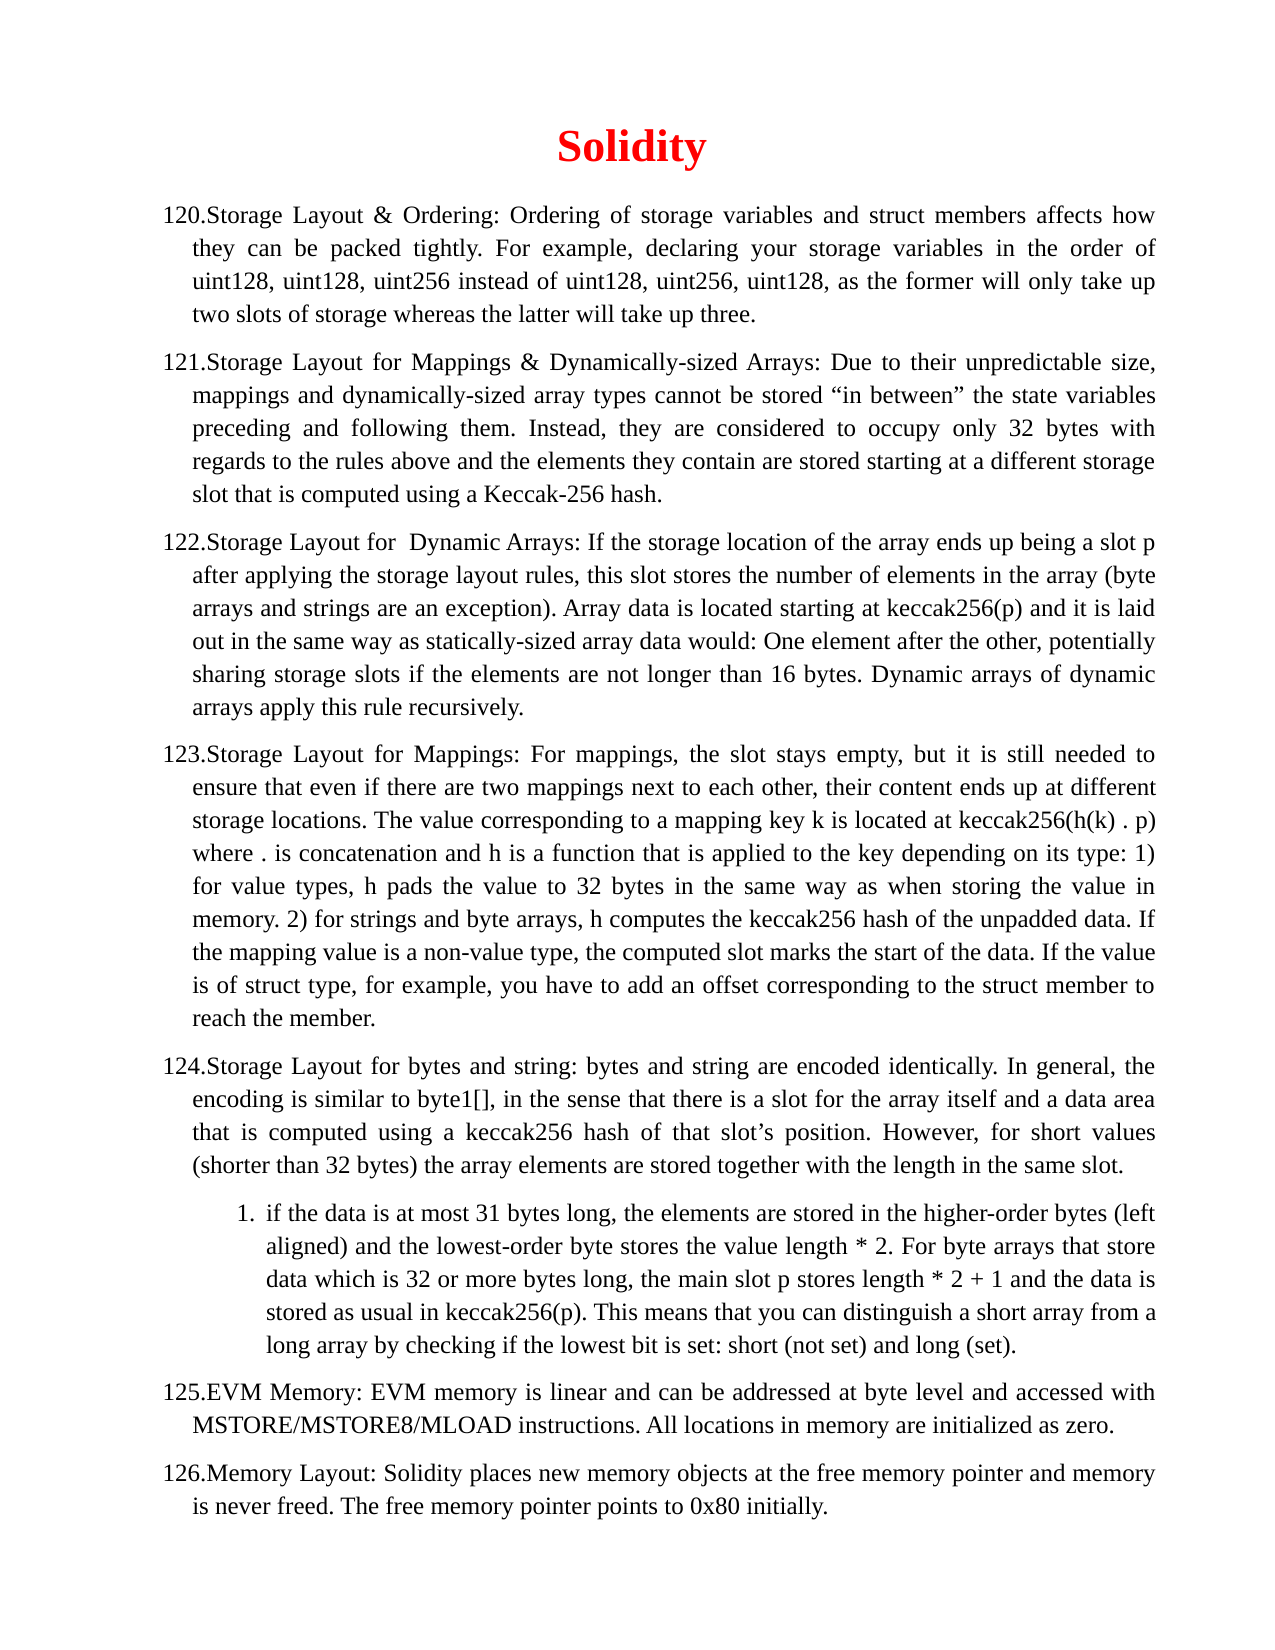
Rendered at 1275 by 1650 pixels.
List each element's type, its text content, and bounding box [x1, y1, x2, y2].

list if the data is at most 31 bytes long, the elements are stored in the higher-order bytes (left aligned) and the lowest-order byte stores the value length * 2. For byte arrays that store data which is 32 or more bytes long, the main slot p stores length * 2 + 1 and the data is stored as usual in keccak256(p). This means that you can distinguish a short array from a long array by checking if the lowest bit is set: short (not set) and long (set). [236, 1198, 1157, 1359]
list EVM Memory: EVM memory is linear and can be addressed at byte level and accessed with MSTORE/MSTORE8/MLOAD instructions. All locations in memory are initialized as zero. [162, 1377, 1157, 1439]
list Storage Layout for Mappings & Dynamically-sized Arrays: Due to their unpredictable size, mappings and dynamically-sized array types cannot be stored “in between” the state variables preceding and following them. Instead, they are considered to occupy only 32 bytes with regards to the rules above and the elements they contain are stored starting at a different storage slot that is computed using a Keccak-256 hash. [162, 347, 1157, 508]
list Storage Layout for Dynamic Arrays: If the storage location of the array ends up being a slot p after applying the storage layout rules, this slot stores the number of elements in the array (byte arrays and strings are an exception). Array data is located starting at keccak256(p) and it is laid out in the same way as statically-sized array data would: One element after the other, potentially sharing storage slots if the elements are not longer than 16 bytes. Dynamic arrays of dynamic arrays apply this rule recursively. [162, 527, 1157, 721]
list Memory Layout: Solidity places new memory objects at the free memory pointer and memory is never freed. The free memory pointer points to 0x80 initially. [162, 1458, 1157, 1520]
list Storage Layout & Ordering: Ordering of storage variables and struct members affects how they can be packed tightly. For example, declaring your storage variables in the order of uint128, uint128, uint256 instead of uint128, uint256, uint128, as the former will only take up two slots of storage whereas the latter will take up three. [162, 200, 1157, 328]
list Storage Layout for Mappings: For mappings, the slot stays empty, but it is still needed to ensure that even if there are two mappings next to each other, their content ends up at different storage locations. The value corresponding to a mapping key k is located at keccak256(h(k) . p) where . is concatenation and h is a function that is applied to the key depending on its type: 1) for value types, h pads the value to 32 bytes in the same way as when storing the value in memory. 2) for strings and byte arrays, h computes the keccak256 hash of the unpadded data. If the mapping value is a non-value type, the computed slot marks the start of the data. If the value is of struct type, for example, you have to add an offset corresponding to the struct member to reach the member. [162, 739, 1157, 1032]
list Storage Layout for bytes and string: bytes and string are encoded identically. In general, the encoding is similar to byte1[], in the sense that there is a slot for the array itself and a data area that is computed using a keccak256 hash of that slot’s position. However, for short values (shorter than 32 bytes) the array elements are stored together with the length in the same slot. [162, 1051, 1157, 1179]
